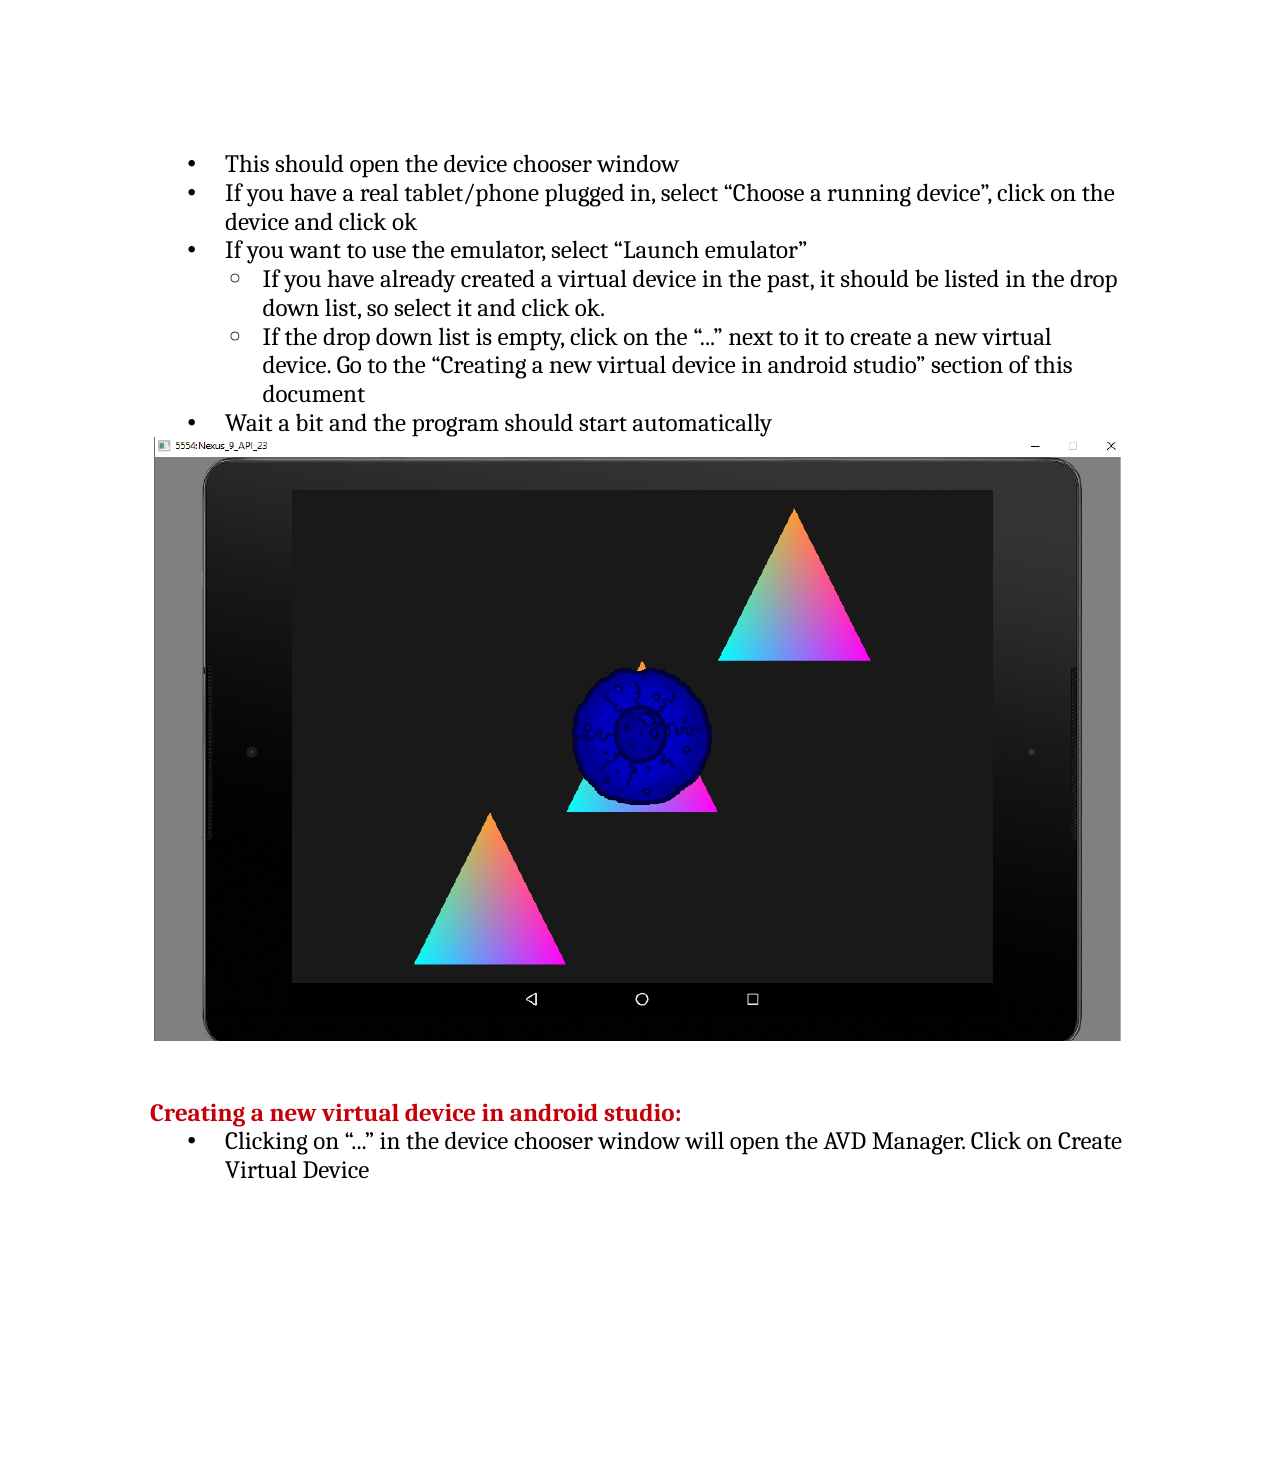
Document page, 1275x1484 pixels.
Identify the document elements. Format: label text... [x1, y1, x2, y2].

picture [154, 437, 1121, 1041]
text Creating a new virtual device in android studio: [150, 1098, 1125, 1127]
list Clicking on “...” in the device chooser window will open the AVD Manager. Click on Create Virtual Device [187, 1127, 1125, 1185]
list If you want to use the emulator, select “Launch emulator” [187, 236, 1125, 265]
list This should open the device chooser window [187, 150, 1125, 179]
list If you have a real tablet/phone plugged in, select “Choose a running device”, click on the device and click ok [187, 179, 1125, 236]
list Wait a bit and the program should start automatically [187, 409, 1125, 437]
list If the drop down list is empty, click on the “...” next to it to create a new virtual device. Go to the “Creating a new virtual device in android studio” section of this document [225, 322, 1125, 409]
list If you have already created a virtual device in the past, it should be listed in the drop down list, so select it and click ok. [225, 265, 1125, 322]
